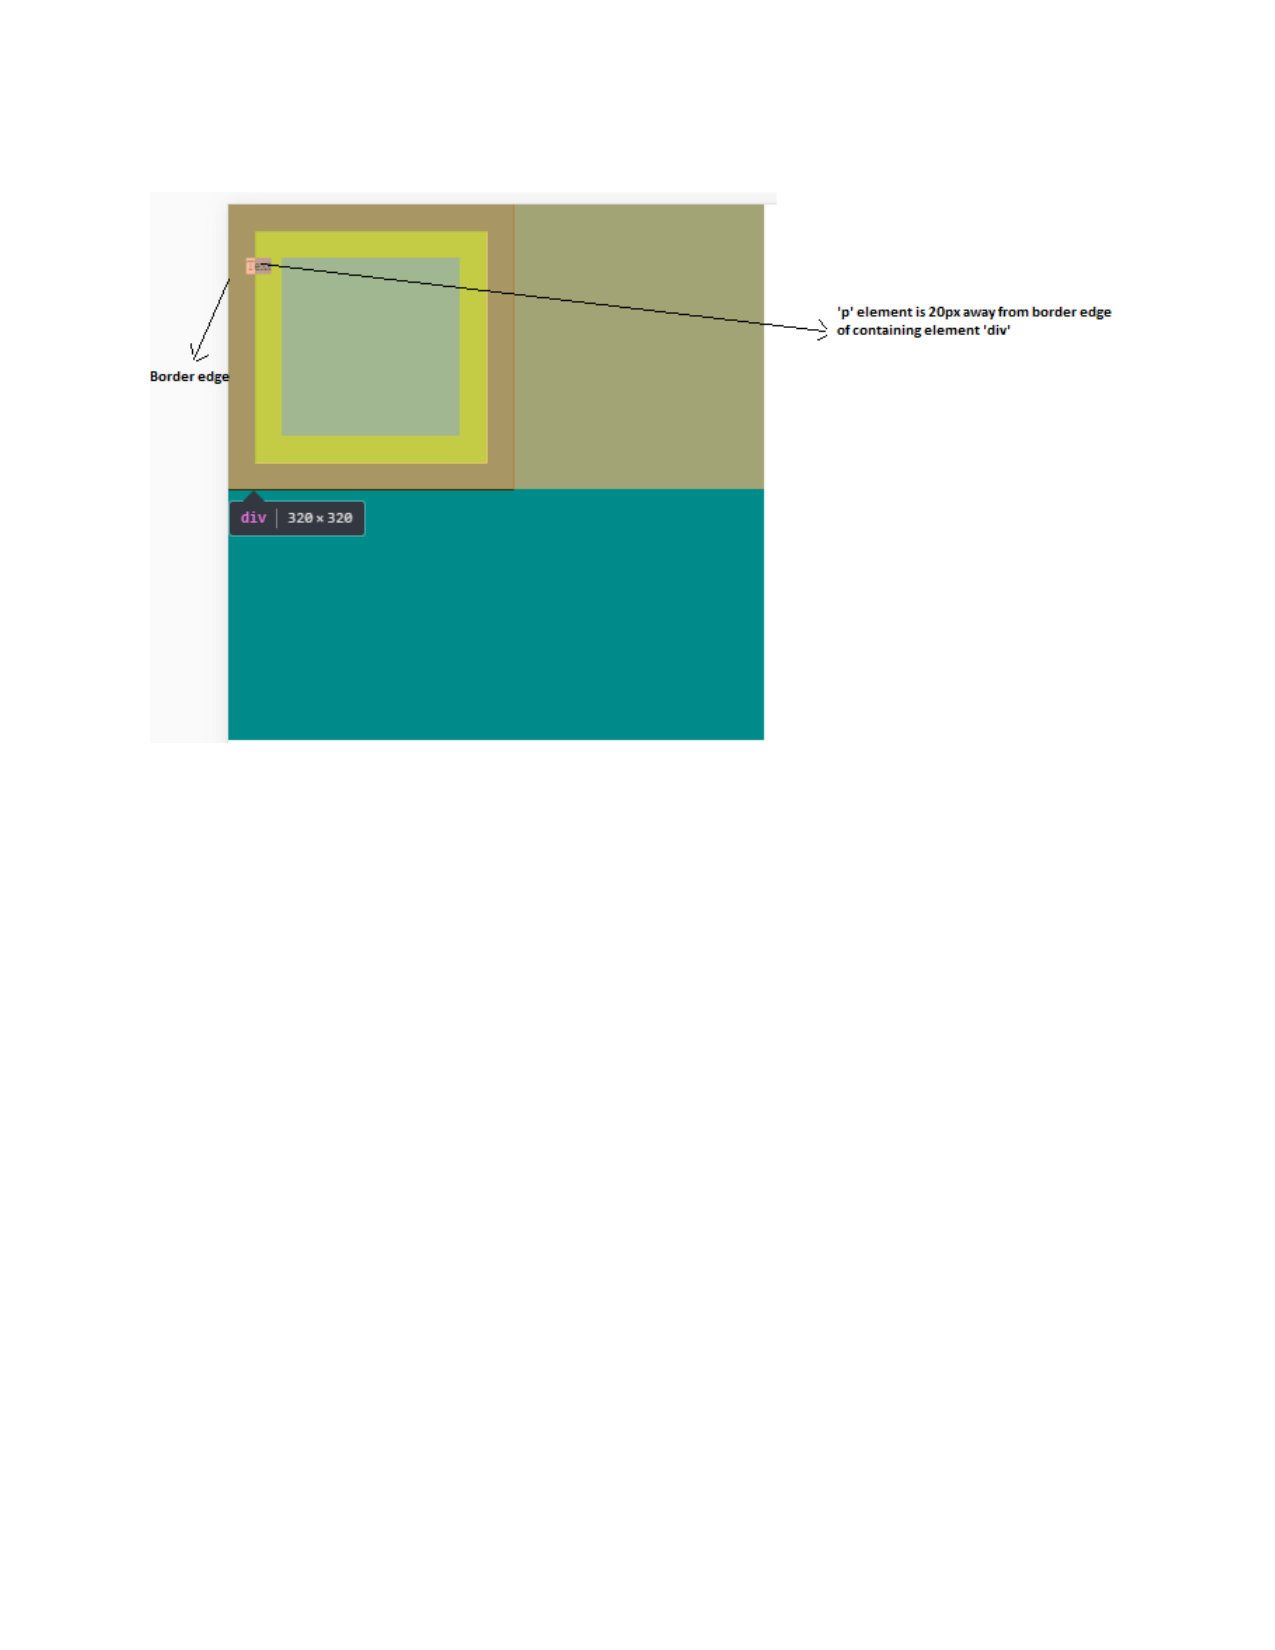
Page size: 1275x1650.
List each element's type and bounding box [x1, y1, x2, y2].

picture [150, 192, 1125, 743]
